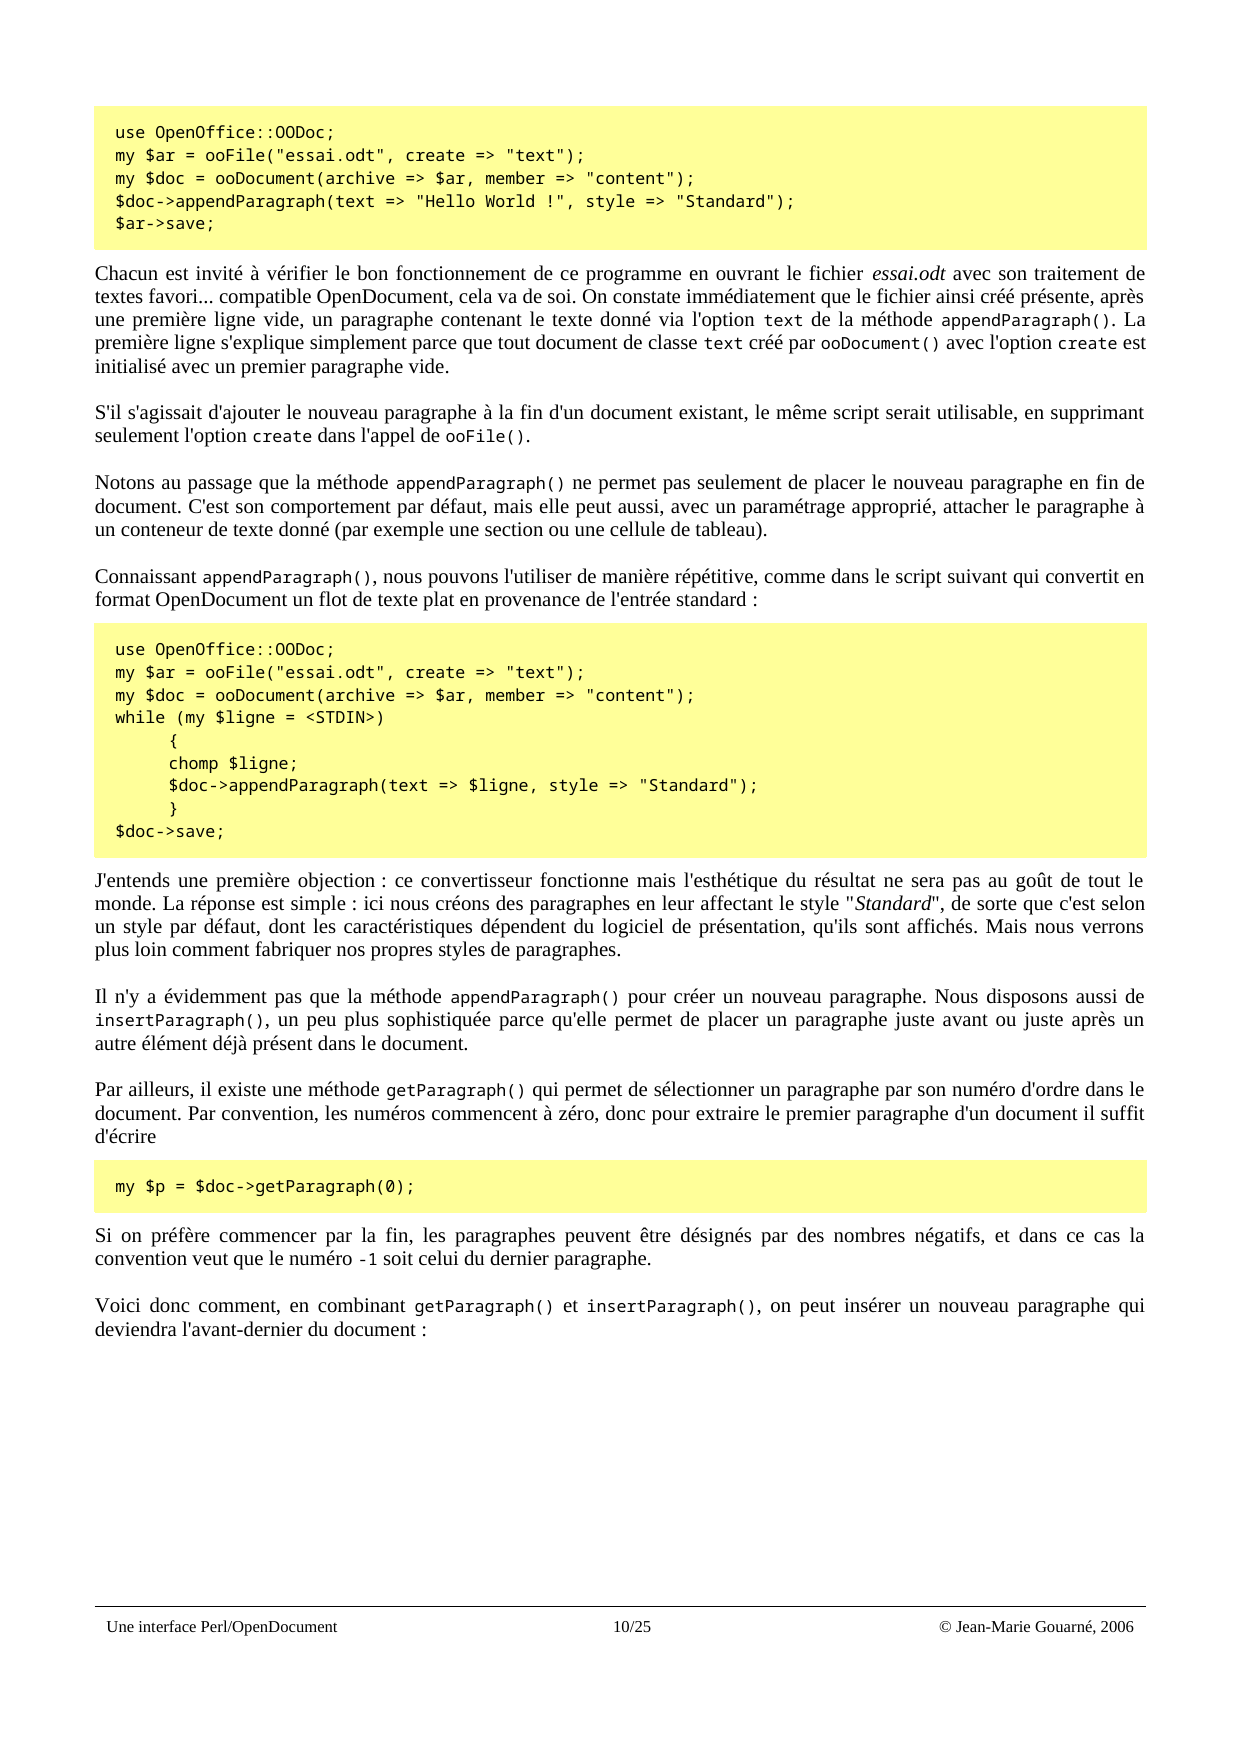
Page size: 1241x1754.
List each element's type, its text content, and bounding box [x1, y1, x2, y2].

text my $p = $doc->getParagraph(0); [96, 1161, 1146, 1212]
text Si on préfère commencer par la fin, les paragraphes peuvent être désignés par des nombres négatifs, et dans ce cas la convention veut que le numéro -1 soit celui du dernier paragraphe. [94, 1224, 1146, 1271]
text my $doc = ooDocument(archive => $ar, member => "content"); [96, 668, 1146, 691]
text Chacun est invité à vérifier le bon fonctionnement de ce programme en ouvrant le fichier essai.odt avec son traitement de textes favori... compatible OpenDocument, cela va de soi. On constate immédiatement que le fichier ainsi créé présente, après une première ligne vide, un paragraphe contenant le texte donné via l'option text de la méthode appendParagraph(). La première ligne s'explique simplement parce que tout document de classe text créé par ooDocument() avec l'option create est initialisé avec un premier paragraphe vide. [94, 261, 1146, 378]
text Voici donc comment, en combinant getParagraph() et insertParagraph(), on peut insérer un nouveau paragraphe qui deviendra l'avant-dernier du document : [94, 1294, 1146, 1341]
text my $ar = ooFile("essai.odt", create => "text"); [96, 646, 1146, 668]
text my $ar = ooFile("essai.odt", create => "text"); [96, 129, 1146, 152]
text S'il s'agissait d'ajouter le nouveau paragraphe à la fin d'un document existant, le même script serait utilisable, en supprimant seulement l'option create dans l'appel de ooFile(). [94, 401, 1146, 448]
text $doc->save; [96, 804, 1146, 857]
text Il n'y a évidemment pas que la méthode appendParagraph() pour créer un nouveau paragraphe. Nous disposons aussi de insertParagraph(), un peu plus sophistiquée parce qu'elle permet de placer un paragraphe juste avant ou juste après un autre élément déjà présent dans le document. [94, 985, 1146, 1055]
text Par ailleurs, il existe une méthode getParagraph() qui permet de sélectionner un paragraphe par son numéro d'ordre dans le document. Par convention, les numéros commencent à zéro, donc pour extraire le premier paragraphe d'un document il suffit d'écrire [94, 1078, 1146, 1148]
text my $doc = ooDocument(archive => $ar, member => "content"); [96, 152, 1146, 174]
text J'entends une première objection : ce convertisseur fonctionne mais l'esthétique du résultat ne sera pas au goût de tout le monde. La réponse est simple : ici nous créons des paragraphes en leur affectant le style "Standard", de sorte que c'est selon un style par défaut, dont les caractéristiques dépendent du logiciel de présentation, qu'ils sont affichés. Mais nous verrons plus loin comment fabriquer nos propres styles de paragraphes. [94, 869, 1146, 961]
text chomp $ligne; [96, 736, 1146, 759]
text Notons au passage que la méthode appendParagraph() ne permet pas seulement de placer le nouveau paragraphe en fin de document. C'est son comportement par défaut, mais elle peut aussi, avec un paramétrage approprié, attacher le paragraphe à un conteneur de texte donné (par exemple une section ou une cellule de tableau). [94, 471, 1146, 541]
text $ar->save; [96, 197, 1146, 249]
text while (my $ligne = <STDIN>) [96, 691, 1146, 714]
text { [338, 714, 343, 722]
text use OpenOffice::OODoc; [96, 107, 1146, 129]
text { [96, 714, 1146, 736]
text } [96, 782, 1146, 804]
text $doc->appendParagraph(text => "Hello World !", style => "Standard"); [96, 174, 1146, 197]
text $doc->appendParagraph(text => $ligne, style => "Standard"); [96, 759, 1146, 782]
text Connaissant appendParagraph(), nous pouvons l'utiliser de manière répétitive, comme dans le script suivant qui convertit en format OpenDocument un flot de texte plat en provenance de l'entrée standard : [94, 564, 1146, 611]
text } [190, 783, 196, 790]
text use OpenOffice::OODoc; [96, 624, 1146, 646]
